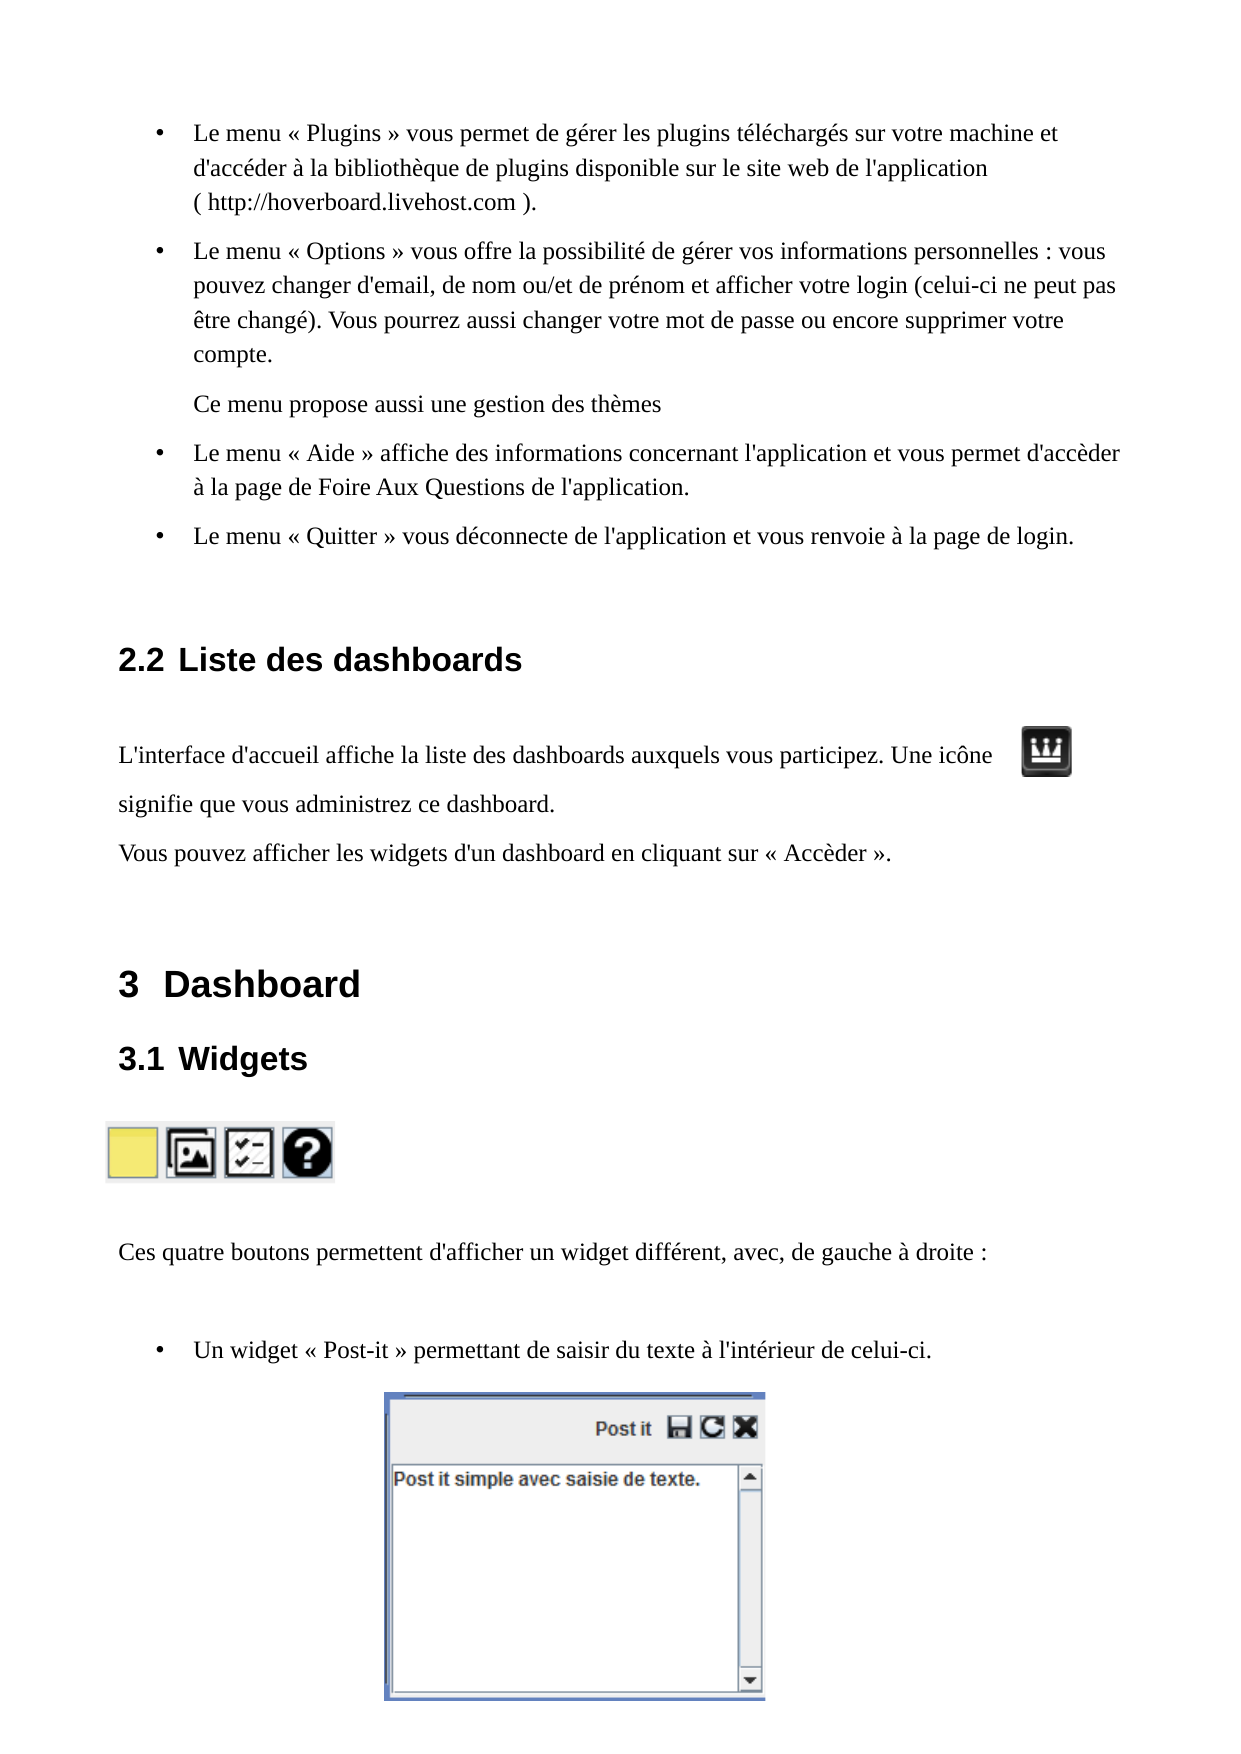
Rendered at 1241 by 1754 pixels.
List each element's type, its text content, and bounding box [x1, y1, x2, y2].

picture [105, 1121, 336, 1185]
text Vous pouvez afficher les widgets d'un dashboard en cliquant sur « Accèder ». [118, 838, 1122, 867]
subtitle Dashboard [118, 962, 1122, 1005]
picture [384, 1392, 766, 1701]
picture [1021, 726, 1072, 777]
list Le menu « Options » vous offre la possibilité de gérer vos informations personnelles : vous pouvez changer d'email, de nom ou/et de prénom et afficher votre login (celui-ci ne peut pas être changé). Vous pourrez aussi changer votre mot de passe ou encore supprimer votre compte. [156, 236, 1122, 368]
subtitle Liste des dashboards [118, 640, 1122, 679]
list Le menu « Plugins » vous permet de gérer les plugins téléchargés sur votre machine et d'accéder à la bibliothèque de plugins disponible sur le site web de l'application ( http://hoverboard.livehost.com ). [156, 118, 1122, 216]
subtitle Widgets [118, 1039, 1122, 1077]
list Un widget « Post-it » permettant de saisir du texte à l'intérieur de celui-ci. [156, 1335, 1122, 1364]
list Ce menu propose aussi une gestion des thèmes [156, 389, 1122, 417]
text signifie que vous administrez ce dashboard. [118, 789, 1122, 818]
list Le menu « Quitter » vous déconnecte de l'application et vous renvoie à la page de login. [156, 521, 1122, 550]
list Le menu « Aide » affiche des informations concernant l'application et vous permet d'accèder à la page de Foire Aux Questions de l'application. [156, 438, 1122, 501]
text L'interface d'accueil affiche la liste des dashboards auxquels vous participez. Une icône [118, 740, 1021, 769]
text Ces quatre boutons permettent d'afficher un widget différent, avec, de gauche à droite : [118, 1237, 1122, 1266]
